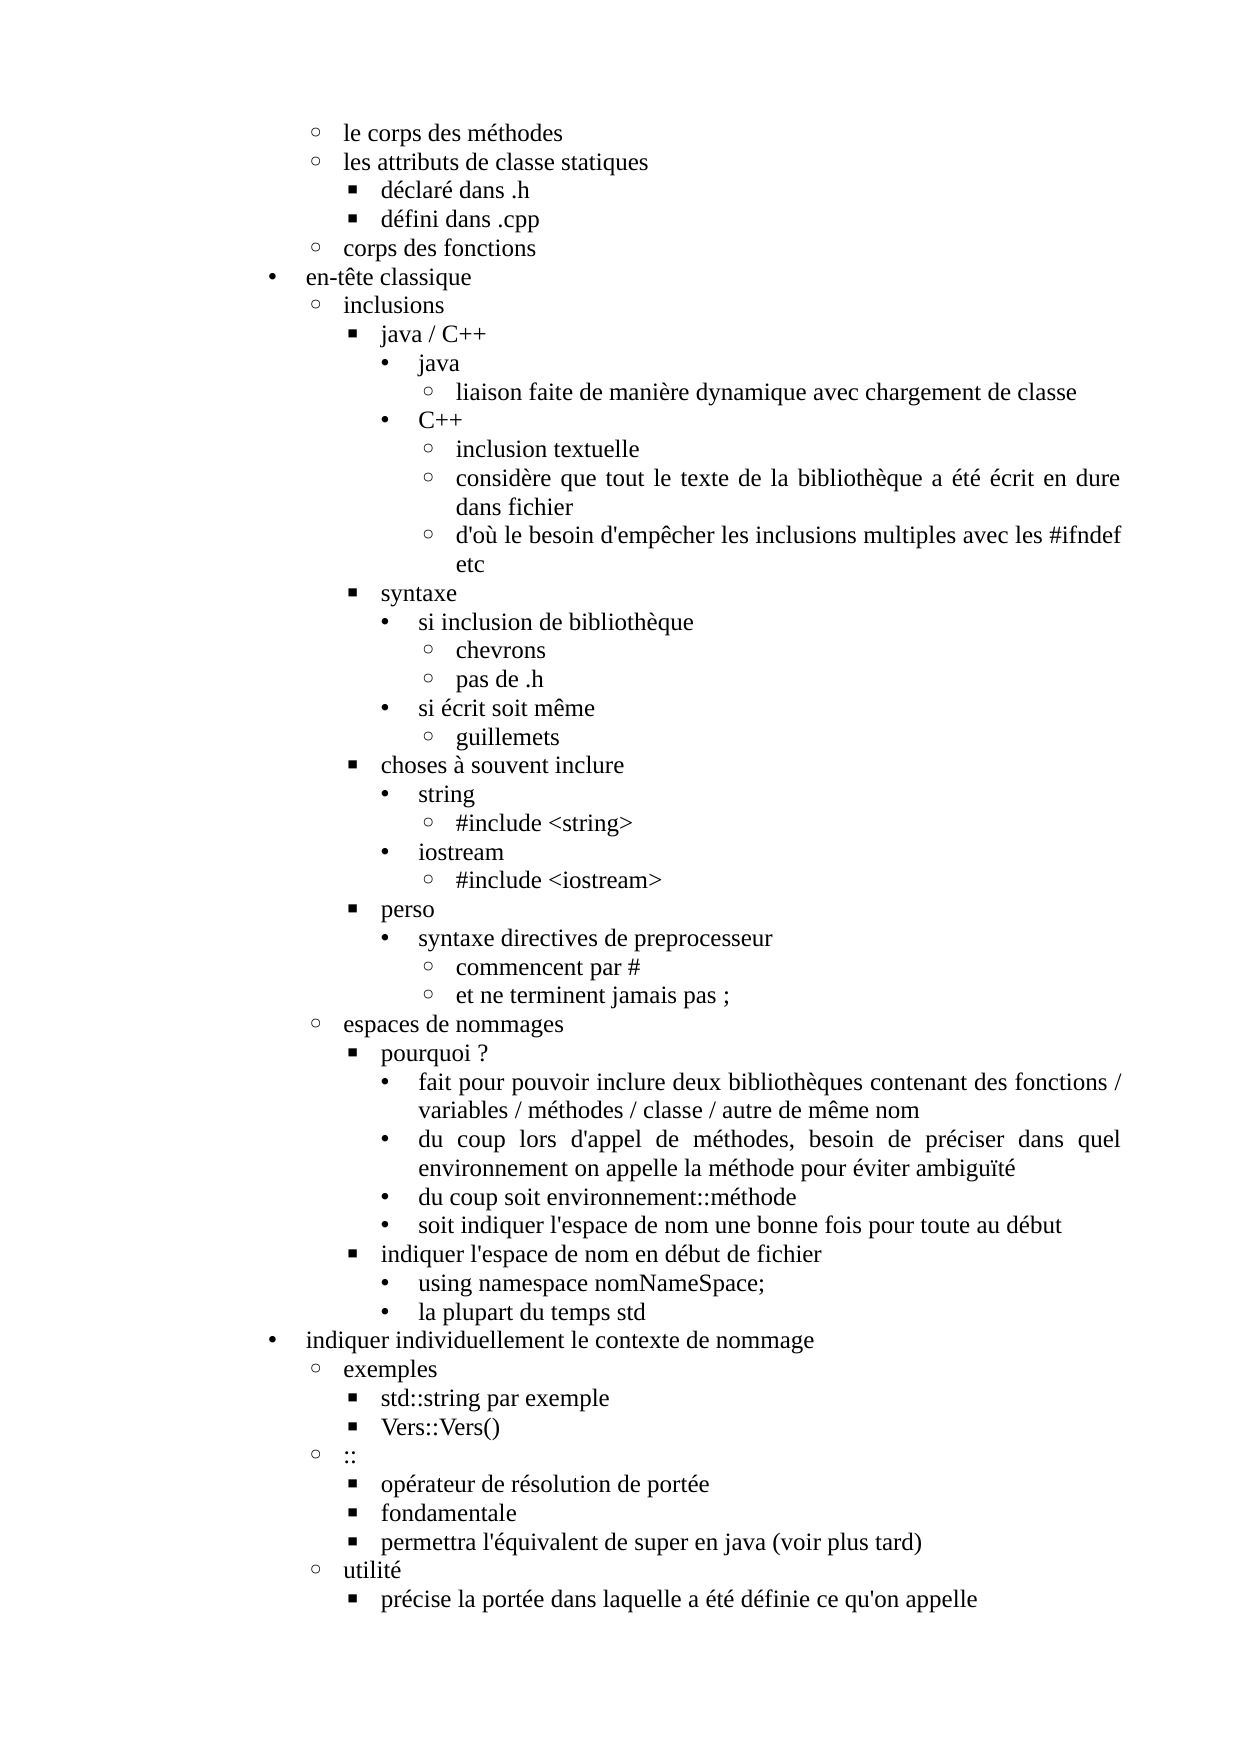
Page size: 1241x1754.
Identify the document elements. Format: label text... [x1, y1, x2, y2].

list pourquoi ? [343, 1038, 1122, 1067]
list using namespace nomNameSpace; [381, 1268, 1122, 1297]
list C++ [381, 406, 1122, 434]
list considère que tout le texte de la bibliothèque a été écrit en dure dans fichier [418, 463, 1122, 521]
list chevrons [418, 636, 1122, 664]
list corps des fonctions [306, 233, 1122, 262]
list le corps des méthodes [306, 118, 1122, 147]
list inclusions [306, 291, 1122, 319]
list fait pour pouvoir inclure deux bibliothèques contenant des fonctions / variables / méthodes / classe / autre de même nom [381, 1067, 1122, 1124]
list java [381, 348, 1122, 377]
list guillemets [418, 722, 1122, 751]
list syntaxe directives de preprocesseur [381, 923, 1122, 952]
list déclaré dans .h [343, 176, 1122, 204]
list d'où le besoin d'empêcher les inclusions multiples avec les #ifndef etc [418, 521, 1122, 578]
list iostream [381, 837, 1122, 866]
list défini dans .cpp [343, 204, 1122, 233]
list #include <iostream> [418, 866, 1122, 894]
list du coup lors d'appel de méthodes, besoin de préciser dans quel environnement on appelle la méthode pour éviter ambiguïté [381, 1124, 1122, 1182]
list choses à souvent inclure [343, 751, 1122, 779]
list du coup soit environnement::méthode [381, 1182, 1122, 1211]
list fondamentale [343, 1498, 1122, 1527]
list les attributs de classe statiques [306, 147, 1122, 176]
list soit indiquer l'espace de nom une bonne fois pour toute au début [381, 1211, 1122, 1239]
list indiquer individuellement le contexte de nommage [268, 1326, 1122, 1354]
list #include <string> [418, 808, 1122, 837]
list :: [306, 1441, 1122, 1469]
list et ne terminent jamais pas ; [418, 981, 1122, 1009]
list espaces de nommages [306, 1009, 1122, 1038]
list indiquer l'espace de nom en début de fichier [343, 1239, 1122, 1268]
list si écrit soit même [381, 693, 1122, 722]
list en-tête classique [268, 262, 1122, 291]
list string [381, 779, 1122, 808]
list liaison faite de manière dynamique avec chargement de classe [418, 377, 1122, 406]
list si inclusion de bibliothèque [381, 607, 1122, 636]
list permettra l'équivalent de super en java (voir plus tard) [343, 1527, 1122, 1556]
list Vers::Vers() [343, 1412, 1122, 1441]
list opérateur de résolution de portée [343, 1469, 1122, 1498]
list précise la portée dans laquelle a été définie ce qu'on appelle [343, 1584, 1122, 1613]
list perso [343, 894, 1122, 923]
list java / C++ [343, 319, 1122, 348]
list std::string par exemple [343, 1383, 1122, 1412]
list inclusion textuelle [418, 434, 1122, 463]
list pas de .h [418, 664, 1122, 693]
list exemples [306, 1354, 1122, 1383]
list la plupart du temps std [381, 1297, 1122, 1326]
list commencent par # [418, 952, 1122, 981]
list utilité [306, 1556, 1122, 1584]
list syntaxe [343, 578, 1122, 607]
